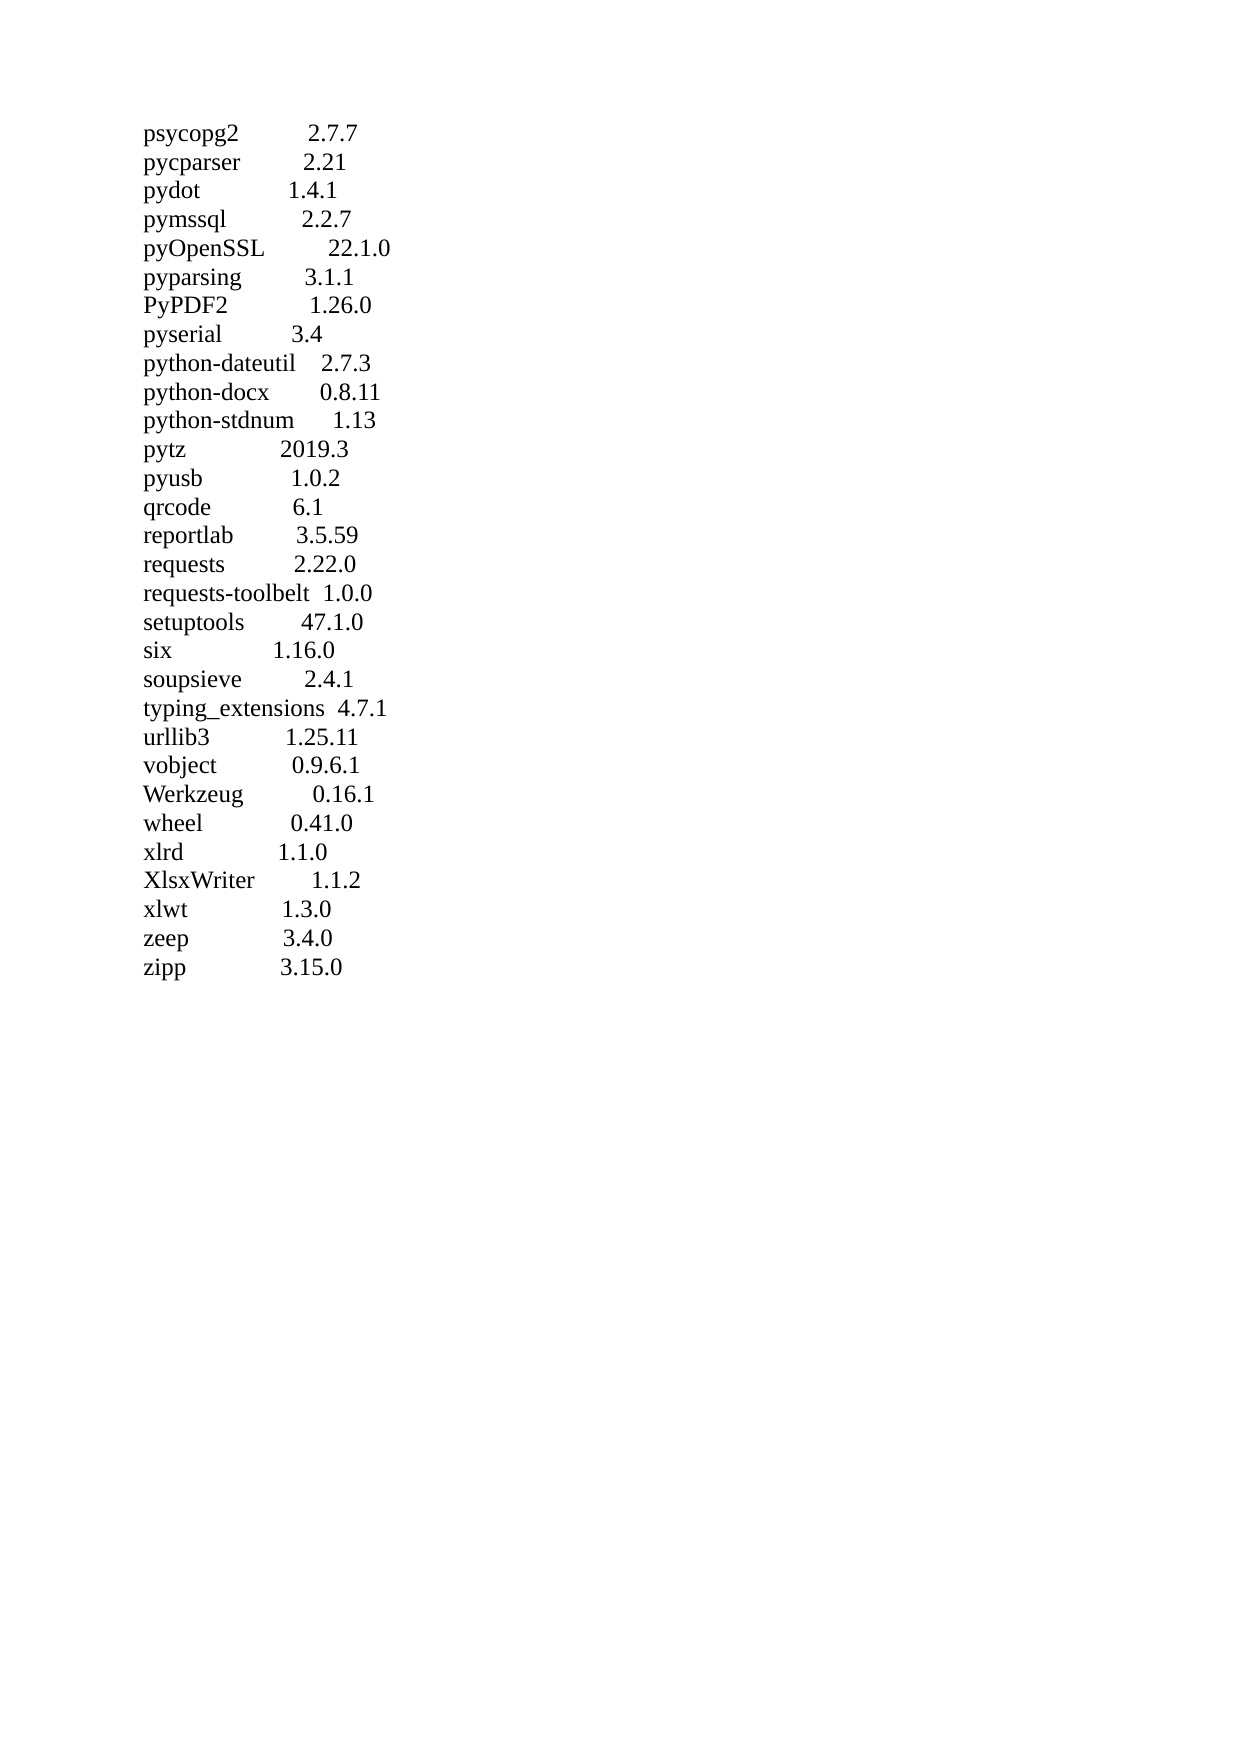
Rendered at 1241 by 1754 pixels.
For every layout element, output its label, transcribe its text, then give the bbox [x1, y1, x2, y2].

text psycopg2 2.7.7 pycparser 2.21 pydot 1.4.1 pymssql 2.2.7 pyOpenSSL 22.1.0 pyparsing 3.1.1 PyPDF2 1.26.0 pyserial 3.4 python-dateutil 2.7.3 python-docx 0.8.11 python-stdnum 1.13 pytz 2019.3 pyusb 1.0.2 qrcode 6.1 reportlab 3.5.59 requests 2.22.0 requests-toolbelt 1.0.0 setuptools 47.1.0 six 1.16.0 soupsieve 2.4.1 typing_extensions 4.7.1 urllib3 1.25.11 vobject 0.9.6.1 Werkzeug 0.16.1 wheel 0.41.0 xlrd 1.1.0 XlsxWriter 1.1.2 xlwt 1.3.0 zeep 3.4.0 zipp 3.15.0 [118, 118, 1122, 981]
